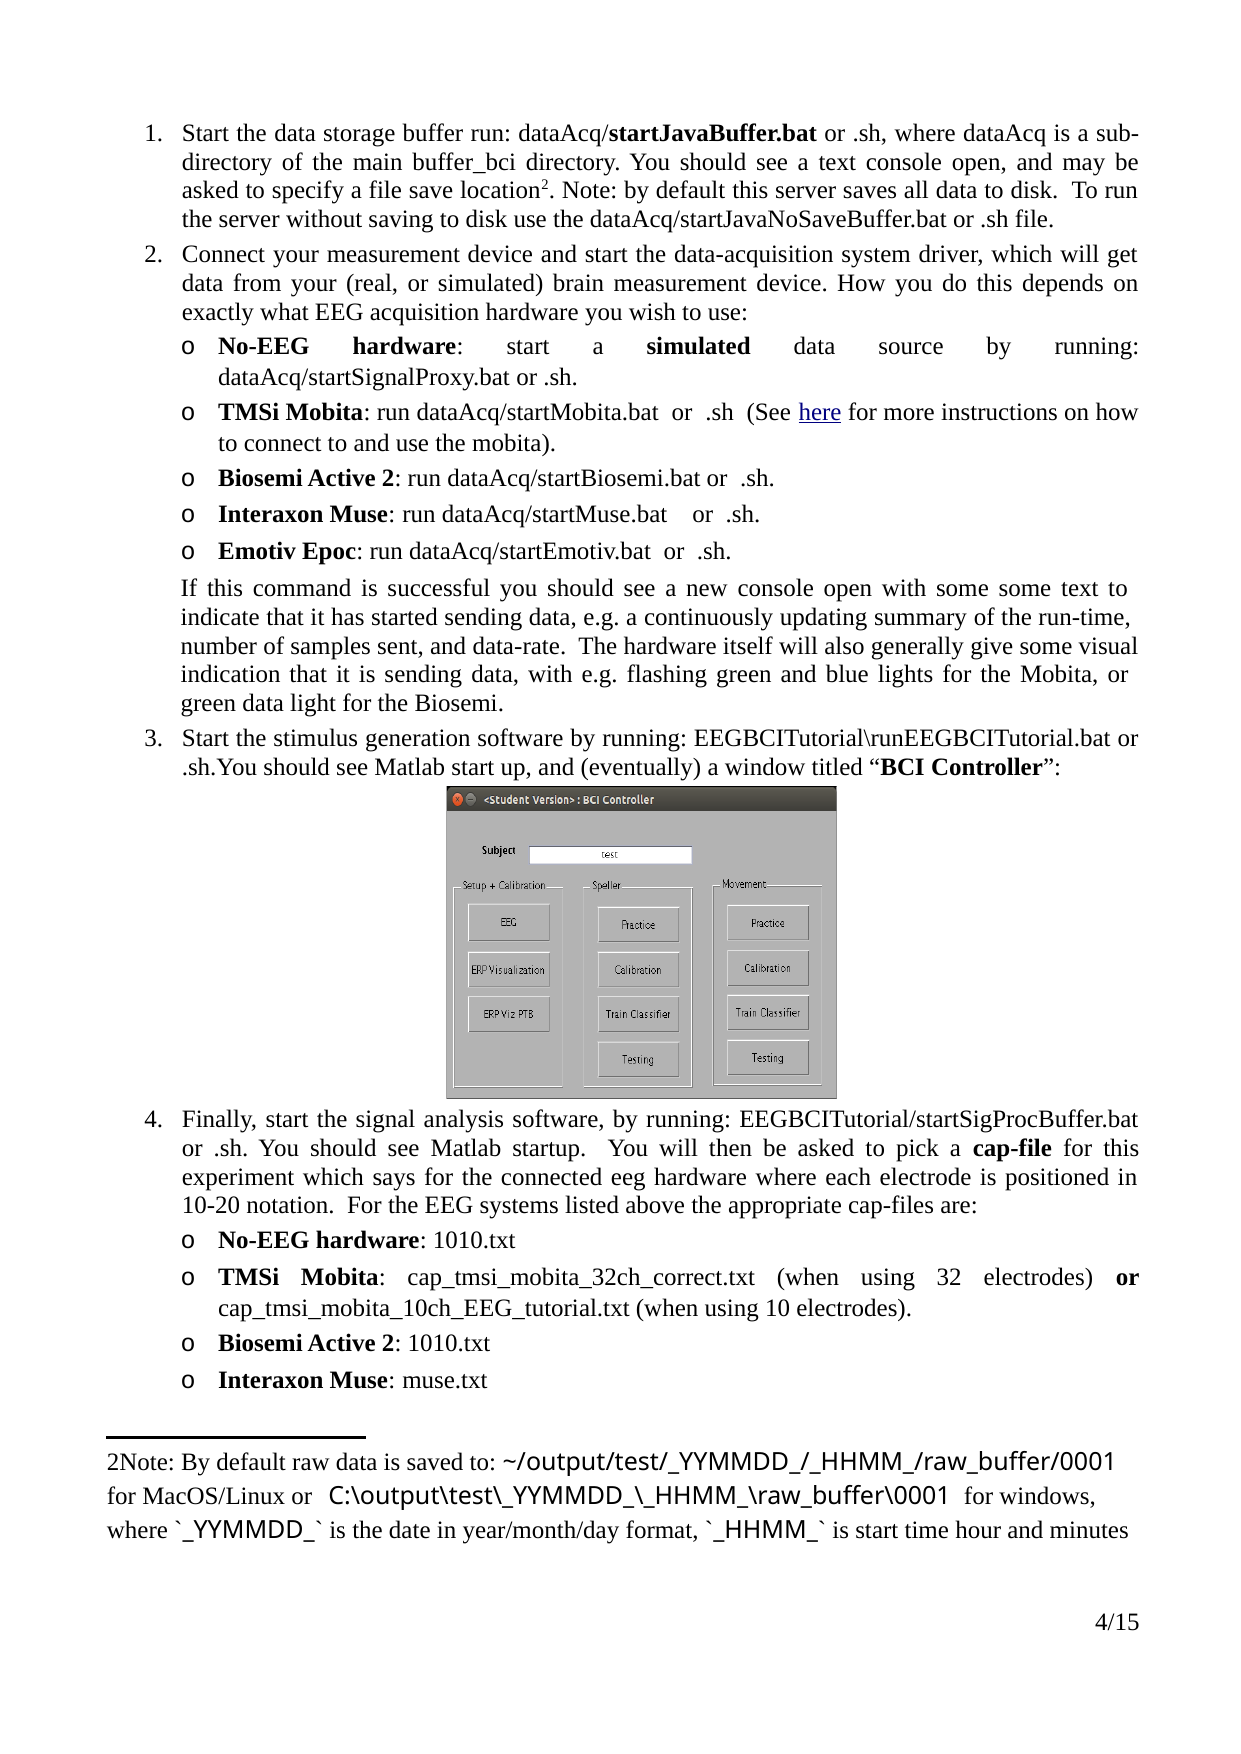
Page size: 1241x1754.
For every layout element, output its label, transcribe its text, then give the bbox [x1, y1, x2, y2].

text If this command is successful you should see a new console open with some some text to indicate that it has started sending data, e.g. a continuously updating summary of the run-time, number of samples sent, and data-rate. The hardware itself will also generally give some visual indication that it is sending data, with e.g. flashing green and blue lights for the Mobita, or green data light for the Biosemi. [143, 573, 1139, 717]
list Biosemi Active 2: 1010.txt [180, 1328, 1139, 1359]
list Connect your measurement device and start the data-acquisition system driver, which will get data from your (real, or simulated) brain measurement device. How you do this depends on exactly what EEG acquisition hardware you wish to use: [144, 239, 1139, 325]
list No-EEG hardware: start a simulated data source by running: dataAcq/startSignalProxy.bat or .sh. [180, 331, 1139, 391]
list TMSi Mobita: run dataAcq/startMobita.bat or .sh (See here for more instructions on how to connect to and use the mobita). [180, 397, 1139, 457]
list Interaxon Muse: muse.txt [180, 1365, 1139, 1396]
list Emotiv Epoc: run dataAcq/startEmotiv.bat or .sh. [180, 536, 1139, 567]
list TMSi Mobita: cap_tmsi_mobita_32ch_correct.txt (when using 32 electrodes) or cap_tmsi_mobita_10ch_EEG_tutorial.txt (when using 10 electrodes). [180, 1262, 1139, 1322]
list Interaxon Muse: run dataAcq/startMuse.bat or .sh. [180, 499, 1139, 530]
list Finally, start the signal analysis software, by running: EEGBCITutorial/startSigProcBuffer.bat or .sh. You should see Matlab startup. You will then be asked to pick a cap-file for this experiment which says for the connected eeg hardware where each electrode is positioned in 10-20 notation. For the EEG systems listed above the appropriate cap-files are: [144, 1104, 1139, 1219]
list No-EEG hardware: 1010.txt [180, 1225, 1139, 1256]
list Biosemi Active 2: run dataAcq/startBiosemi.bat or .sh. [180, 463, 1139, 493]
picture [446, 786, 837, 1099]
list Note: By default raw data is saved to: ~/output/test/_YYMMDD_/_HHMM_/raw_buffer/0001 for MacOS/Linux or C:\output\test\_YYMMDD_\_HHMM_\raw_buffer\0001 for windows, where `_YYMMDD_` is the date in year/month/day format, `_HHMM_` is start time hour and minutes [107, 1443, 1139, 1546]
list Start the data storage buffer run: dataAcq/startJavaBuffer.bat or .sh, where dataAcq is a sub-directory of the main buffer_bci directory. You should see a text console open, and may be asked to specify a file save location. Note: by default this server saves all data to disk. To run the server without saving to disk use the dataAcq/startJavaNoSaveBuffer.bat or .sh file. [144, 118, 1139, 233]
list Start the stimulus generation software by running: EEGBCITutorial\runEEGBCITutorial.bat or .sh.You should see Matlab start up, and (eventually) a window titled “BCI Controller”: [144, 723, 1139, 781]
